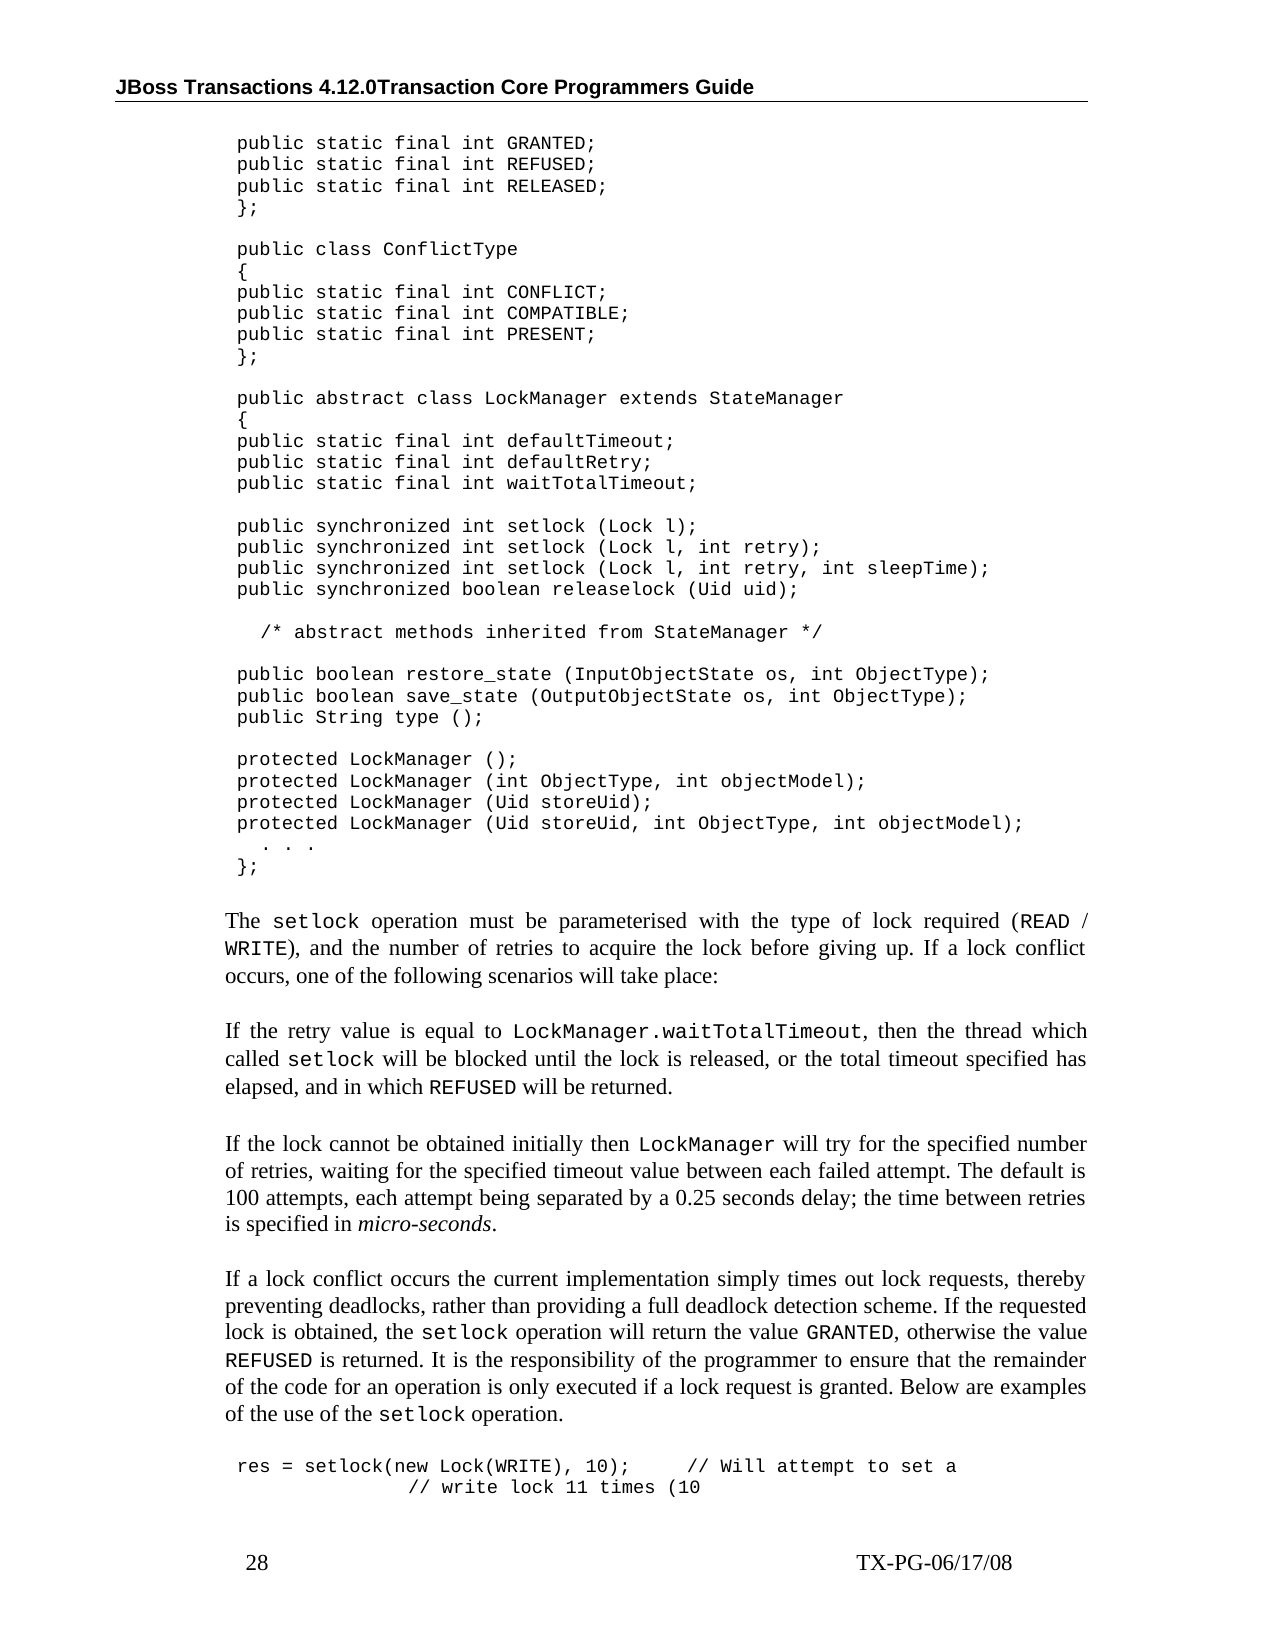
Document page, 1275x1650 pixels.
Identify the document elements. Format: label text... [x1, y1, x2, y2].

text res = setlock(new Lock(WRITE), 10); // Will attempt to set a // write lock 11 times (10 [237, 1456, 1088, 1499]
text The setlock operation must be parameterised with the type of lock required (READ / WRITE), and the number of retries to acquire the lock before giving up. If a lock conflict occurs, one of the following scenarios will take place: [225, 907, 1088, 988]
text If the retry value is equal to LockManager.waitTotalTimeout, then the thread which called setlock will be blocked until the lock is released, or the total timeout specified has elapsed, and in which REFUSED will be returned. [225, 1018, 1088, 1100]
text public static final int GRANTED; public static final int REFUSED; public static final int RELEASED; }; public class ConflictType { public static final int CONFLICT; public static final int COMPATIBLE; public static final int PRESENT; }; public abstract class LockManager extends StateManager { public static final int defaultTimeout; public static final int defaultRetry; public static final int waitTotalTimeout; public synchronized int setlock (Lock l); public synchronized int setlock (Lock l, int retry); public synchronized int setlock (Lock l, int retry, int sleepTime); public synchronized boolean releaselock (Uid uid); /* abstract methods inherited from StateManager */ public boolean restore_state (InputObjectState os, int ObjectType); public boolean save_state (OutputObjectState os, int ObjectType); public String type (); protected LockManager (); protected LockManager (int ObjectType, int objectModel); protected LockManager (Uid storeUid); protected LockManager (Uid storeUid, int ObjectType, int objectModel); . . . }; [237, 134, 1088, 878]
text If the lock cannot be obtained initially then LockManager will try for the specified number of retries, waiting for the specified timeout value between each failed attempt. The default is 100 attempts, each attempt being separated by a 0.25 seconds delay; the time between retries is specified in micro-seconds. [225, 1129, 1088, 1236]
text If a lock conflict occurs the current implementation simply times out lock requests, thereby preventing deadlocks, rather than providing a full deadlock detection scheme. If the requested lock is obtained, the setlock operation will return the value GRANTED, otherwise the value REFUSED is returned. It is the responsibility of the programmer to ensure that the remainder of the code for an operation is only executed if a lock request is granted. Below are examples of the use of the setlock operation. [225, 1265, 1088, 1427]
